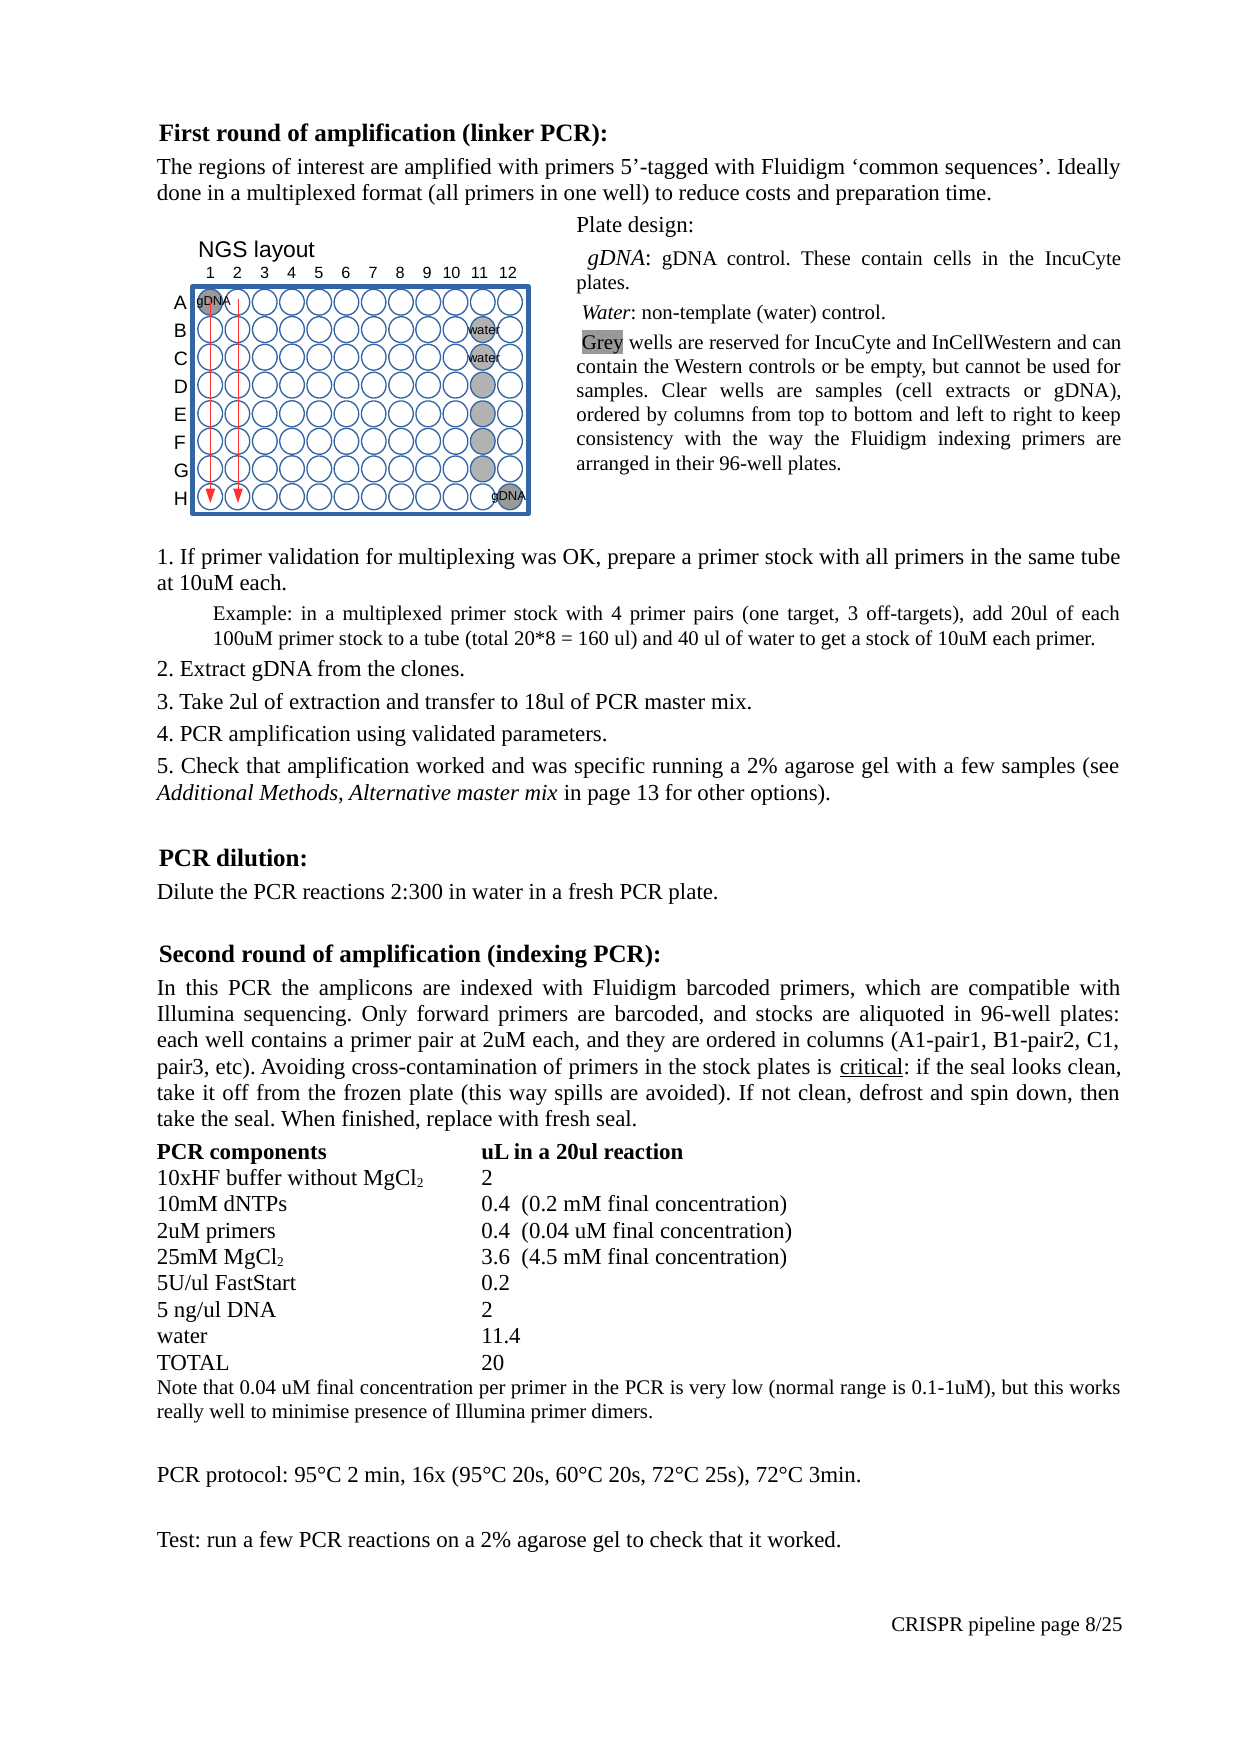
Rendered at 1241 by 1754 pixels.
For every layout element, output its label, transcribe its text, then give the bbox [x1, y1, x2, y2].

table_cell 10mM dNTPs [118, 1190, 443, 1217]
table_cell 0.4 (0.04 uM final concentration) [443, 1217, 1123, 1243]
table_cell 0.4 (0.2 mM final concentration) [443, 1190, 1123, 1217]
table_cell 11.4 [443, 1322, 1123, 1348]
table_cell 2 [443, 1164, 1123, 1190]
text 2. Extract gDNA from the clones. [157, 655, 1122, 682]
text 3. Take 2ul of extraction and transfer to 18ul of PCR master mix. [157, 688, 1122, 714]
title Second round of amplification (indexing PCR): [157, 939, 1122, 968]
text 4. PCR amplification using validated parameters. [157, 720, 1122, 746]
text 1. If primer validation for multiplexing was OK, prepare a primer stock with all primers in the same tube at 10uM each. [157, 543, 1122, 595]
text Example: in a multiplexed primer stock with 4 primer pairs (one target, 3 off-targets), add 20ul of each 100uM primer stock to a tube (total 20*8 = 160 ul) and 40 ul of water to get a stock of 10uM each primer. [213, 601, 1122, 649]
table_header PCR components [118, 1138, 443, 1164]
text Note that 0.04 uM final concentration per primer in the PCR is very low (normal range is 0.1-1uM), but this works really well to minimise presence of Illumina primer dimers. [157, 1375, 1122, 1423]
text Test: run a few PCR reactions on a 2% agarose gel to check that it worked. [157, 1526, 1122, 1552]
text Plate design: [157, 211, 1122, 238]
table_cell 2 [443, 1296, 1123, 1322]
text Dilute the PCR reactions 2:300 in water in a fresh PCR plate. [157, 878, 1122, 904]
text Water: non-template (water) control. [531, 300, 1122, 324]
table_cell 3.6 (4.5 mM final concentration) [443, 1243, 1123, 1269]
table_cell 0.2 [443, 1270, 1123, 1296]
table_cell 5 ng/ul DNA [118, 1296, 443, 1322]
table_cell 25mM MgCl2 [118, 1243, 443, 1269]
table_cell 5U/ul FastStart [118, 1270, 443, 1296]
table_cell 2uM primers [118, 1217, 443, 1243]
table_cell water [118, 1322, 443, 1348]
text The regions of interest are amplified with primers 5’-tagged with Fluidigm ‘common sequences’. Ideally done in a multiplexed format (all primers in one well) to reduce costs and preparation time. [157, 153, 1122, 206]
text gDNA: gDNA control. These contain cells in the IncuCyte plates. [157, 244, 1122, 294]
text Grey wells are reserved for IncuCyte and InCellWestern and can contain the Western controls or be empty, but cannot be used for samples. Clear wells are samples (cell extracts or gDNA), ordered by columns from top to bottom and left to right to keep consistency with the way the Fluidigm indexing primers are arranged in their 96-well plates. [531, 330, 1122, 474]
title First round of amplification (linker PCR): [157, 118, 1122, 147]
title PCR dilution: [157, 843, 1122, 872]
table_header uL in a 20ul reaction [443, 1138, 1123, 1164]
text In this PCR the amplicons are indexed with Fluidigm barcoded primers, which are compatible with Illumina sequencing. Only forward primers are barcoded, and stocks are aliquoted in 96-well plates: each well contains a primer pair at 2uM each, and they are ordered in columns (A1-pair1, B1-pair2, C1, pair3, etc). Avoiding cross-contamination of primers in the stock plates is critical: if the seal looks clean, take it off from the frozen plate (this way spills are avoided). If not clean, defrost and spin down, then take the seal. When finished, replace with fresh seal. [157, 974, 1122, 1132]
text 5. Check that amplification worked and was specific running a 2% agarose gel with a few samples (see Additional Methods, Alternative master mix in page 13 for other options). [157, 752, 1122, 805]
text PCR protocol: 95°C 2 min, 16x (95°C 20s, 60°C 20s, 72°C 25s), 72°C 3min. [157, 1461, 1122, 1488]
table_cell TOTAL [118, 1349, 443, 1375]
text Water: non-template (water) control. [157, 300, 190, 324]
table_cell 20 [443, 1349, 1123, 1375]
text Grey wells are reserved for IncuCyte and InCellWestern and can contain the Western controls or be empty, but cannot be used for samples. Clear wells are samples (cell extracts or gDNA), ordered by columns from top to bottom and left to right to keep consistency with the way the Fluidigm indexing primers are arranged in their 96-well plates. [239, 330, 526, 474]
table_cell 10xHF buffer without MgCl2 [118, 1164, 443, 1190]
